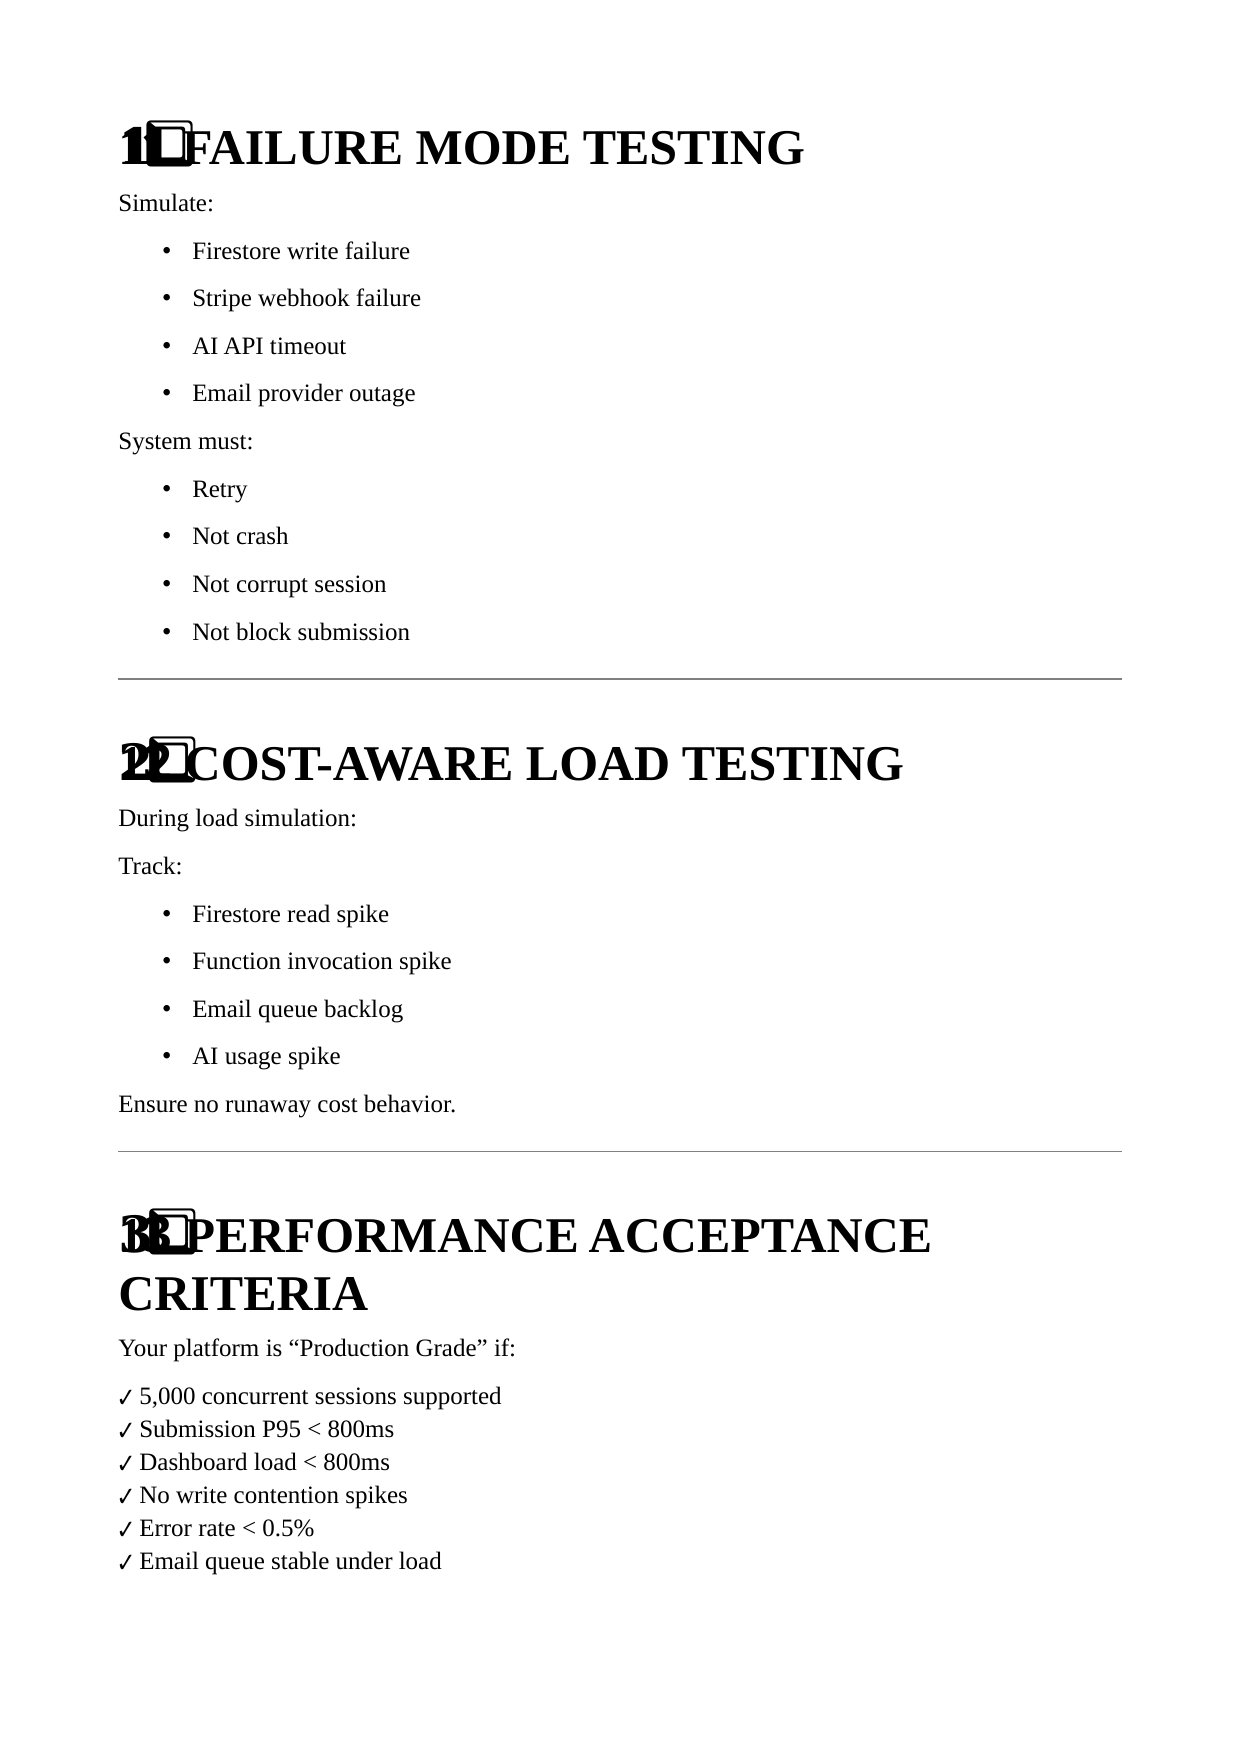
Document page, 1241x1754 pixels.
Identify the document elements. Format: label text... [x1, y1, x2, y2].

list Not block submission [162, 617, 1122, 645]
list Email queue backlog [162, 994, 1122, 1023]
text Simulate: [118, 188, 1122, 217]
text Ensure no runaway cost behavior. [118, 1089, 1122, 1118]
subtitle 11️⃣ FAILURE MODE TESTING [118, 118, 1122, 176]
subtitle 12️⃣ COST-AWARE LOAD TESTING [118, 733, 1122, 791]
text System must: [118, 426, 1122, 455]
list Firestore read spike [162, 899, 1122, 927]
list Firestore write failure [162, 236, 1122, 264]
list Not crash [162, 521, 1122, 550]
text During load simulation: [118, 803, 1122, 832]
text ✔ 5,000 concurrent sessions supported ✔ Submission P95 < 800ms ✔ Dashboard load < 800ms ✔ No write contention spikes ✔ Error rate < 0.5% ✔ Email queue stable under load [118, 1381, 1122, 1575]
list Not corrupt session [162, 569, 1122, 598]
list Retry [162, 474, 1122, 502]
text Track: [118, 851, 1122, 880]
list AI API timeout [162, 331, 1122, 360]
text Your platform is “Production Grade” if: [118, 1333, 1122, 1362]
list Email provider outage [162, 378, 1122, 407]
list Stripe webhook failure [162, 283, 1122, 312]
subtitle 13️⃣ PERFORMANCE ACCEPTANCE CRITERIA [118, 1206, 1122, 1321]
list AI usage spike [162, 1041, 1122, 1070]
list Function invocation spike [162, 946, 1122, 975]
